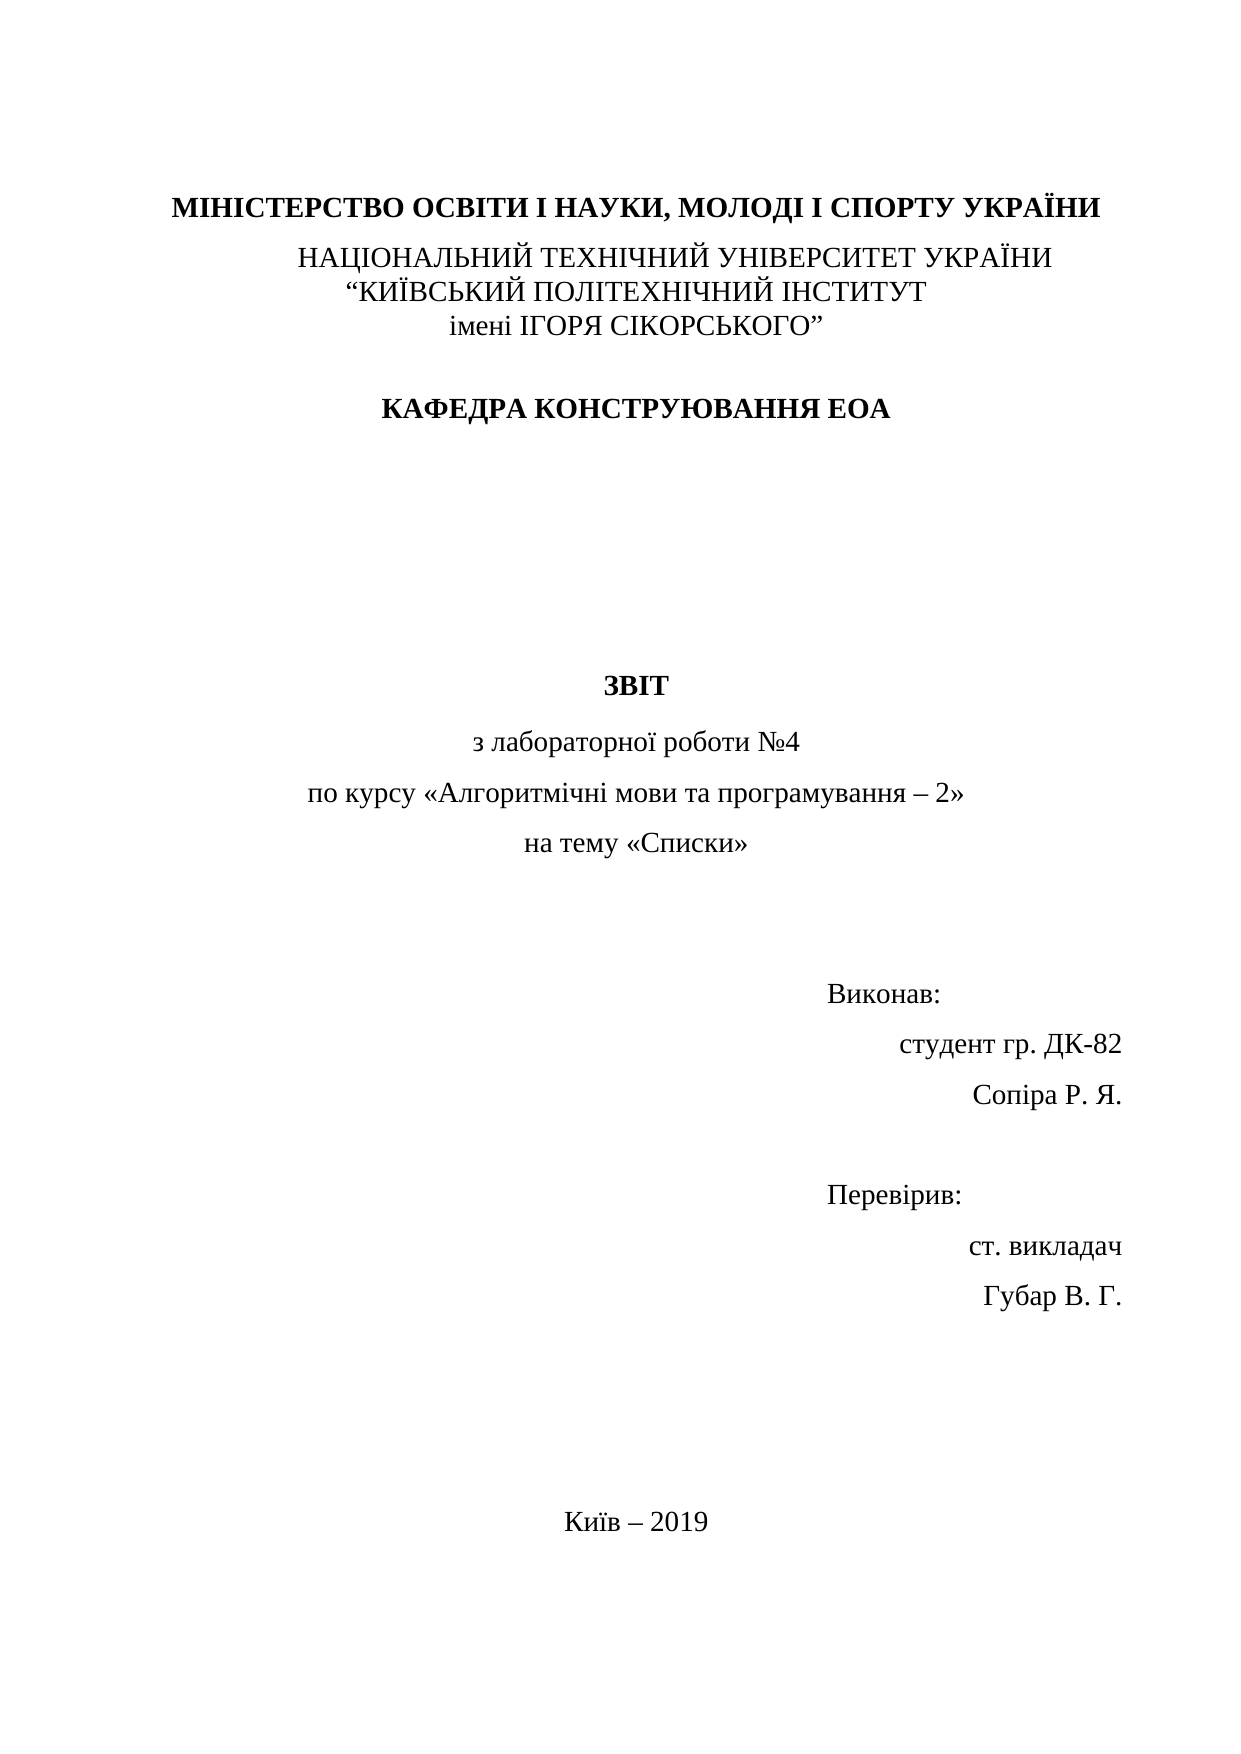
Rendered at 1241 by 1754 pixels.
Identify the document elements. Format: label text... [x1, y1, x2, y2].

text студент гр. ДК-82 [150, 1026, 1122, 1060]
text Міністерство освіти і науки, МОЛОДІ І СПОРТУ України [150, 190, 1122, 224]
text Перевірив: [150, 1177, 1122, 1211]
subtitle ЗВІТ [150, 668, 1122, 702]
text ст. викладач [150, 1228, 1122, 1261]
text Кафедра конструювання ЕОА [150, 391, 1122, 425]
text Київ – 2019 [150, 1504, 1122, 1538]
text НАЦІОНАЛЬНИЙ ТЕХНІЧНИЙ УНІВЕРСИТЕТ УКРАЇНИ [224, 241, 1122, 274]
text Сопіра Р. Я. [150, 1077, 1122, 1110]
text “КИЇВСЬКИЙ ПОЛІТЕХНІЧНИЙ ІНСТИТУТ [150, 274, 1122, 308]
text Губар В. Г. [150, 1278, 1122, 1312]
text імені ІГОРЯ СІКОРСЬКОГО” [150, 308, 1122, 341]
text з лабораторної роботи №4 по курсу «Алгоритмічні мови та програмування – 2» на тему «Списки» [150, 724, 1122, 859]
text Виконав: [150, 976, 1122, 1010]
